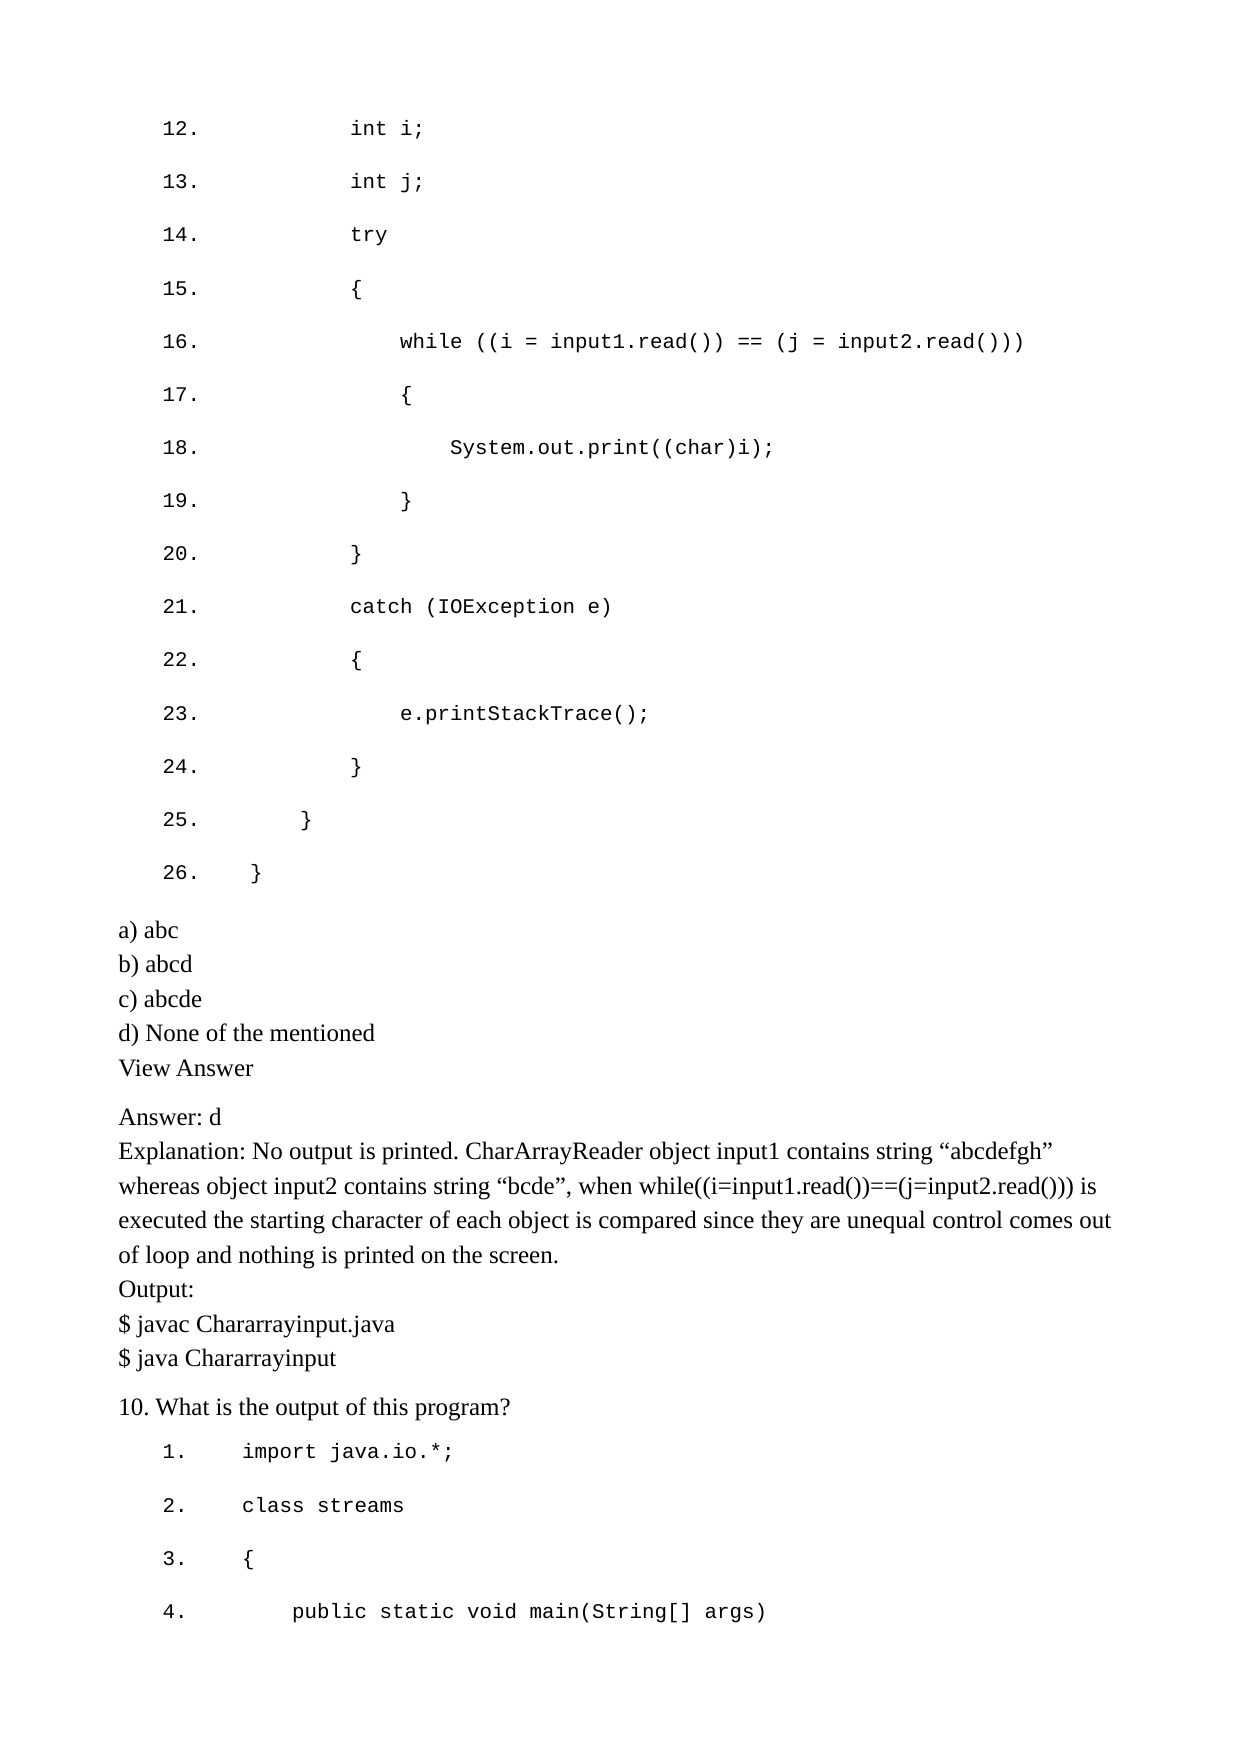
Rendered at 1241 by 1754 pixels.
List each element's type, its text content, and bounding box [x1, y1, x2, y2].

text 10. What is the output of this program? [118, 1392, 1122, 1421]
list import java.io.*; [162, 1441, 1122, 1465]
list { [162, 384, 1122, 407]
list } [162, 809, 1122, 832]
list int i; [162, 118, 1122, 142]
list { [162, 277, 1122, 301]
text a) abc b) abcd c) abcde d) None of the mentioned View Answer [118, 915, 1122, 1082]
text Answer: d Explanation: No output is printed. CharArrayReader object input1 contains string “abcdefgh” whereas object input2 contains string “bcde”, when while((i=input1.read())==(j=input2.read())) is executed the starting character of each object is compared since they are unequal control comes out of loop and nothing is printed on the screen. Output: $ javac Chararrayinput.java $ java Chararrayinput [118, 1102, 1122, 1372]
list { [162, 1548, 1122, 1571]
list } [162, 543, 1122, 567]
list class streams [162, 1494, 1122, 1518]
list } [162, 756, 1122, 779]
list try [162, 224, 1122, 248]
list public static void main(String[] args) [162, 1601, 1122, 1624]
list e.printStackTrace(); [162, 702, 1122, 726]
list System.out.print((char)i); [162, 437, 1122, 461]
list } [162, 490, 1122, 514]
list while ((i = input1.read()) == (j = input2.read())) [162, 331, 1122, 354]
list int j; [162, 171, 1122, 195]
list catch (IOException e) [162, 596, 1122, 620]
list } [162, 862, 1122, 886]
list { [162, 649, 1122, 673]
